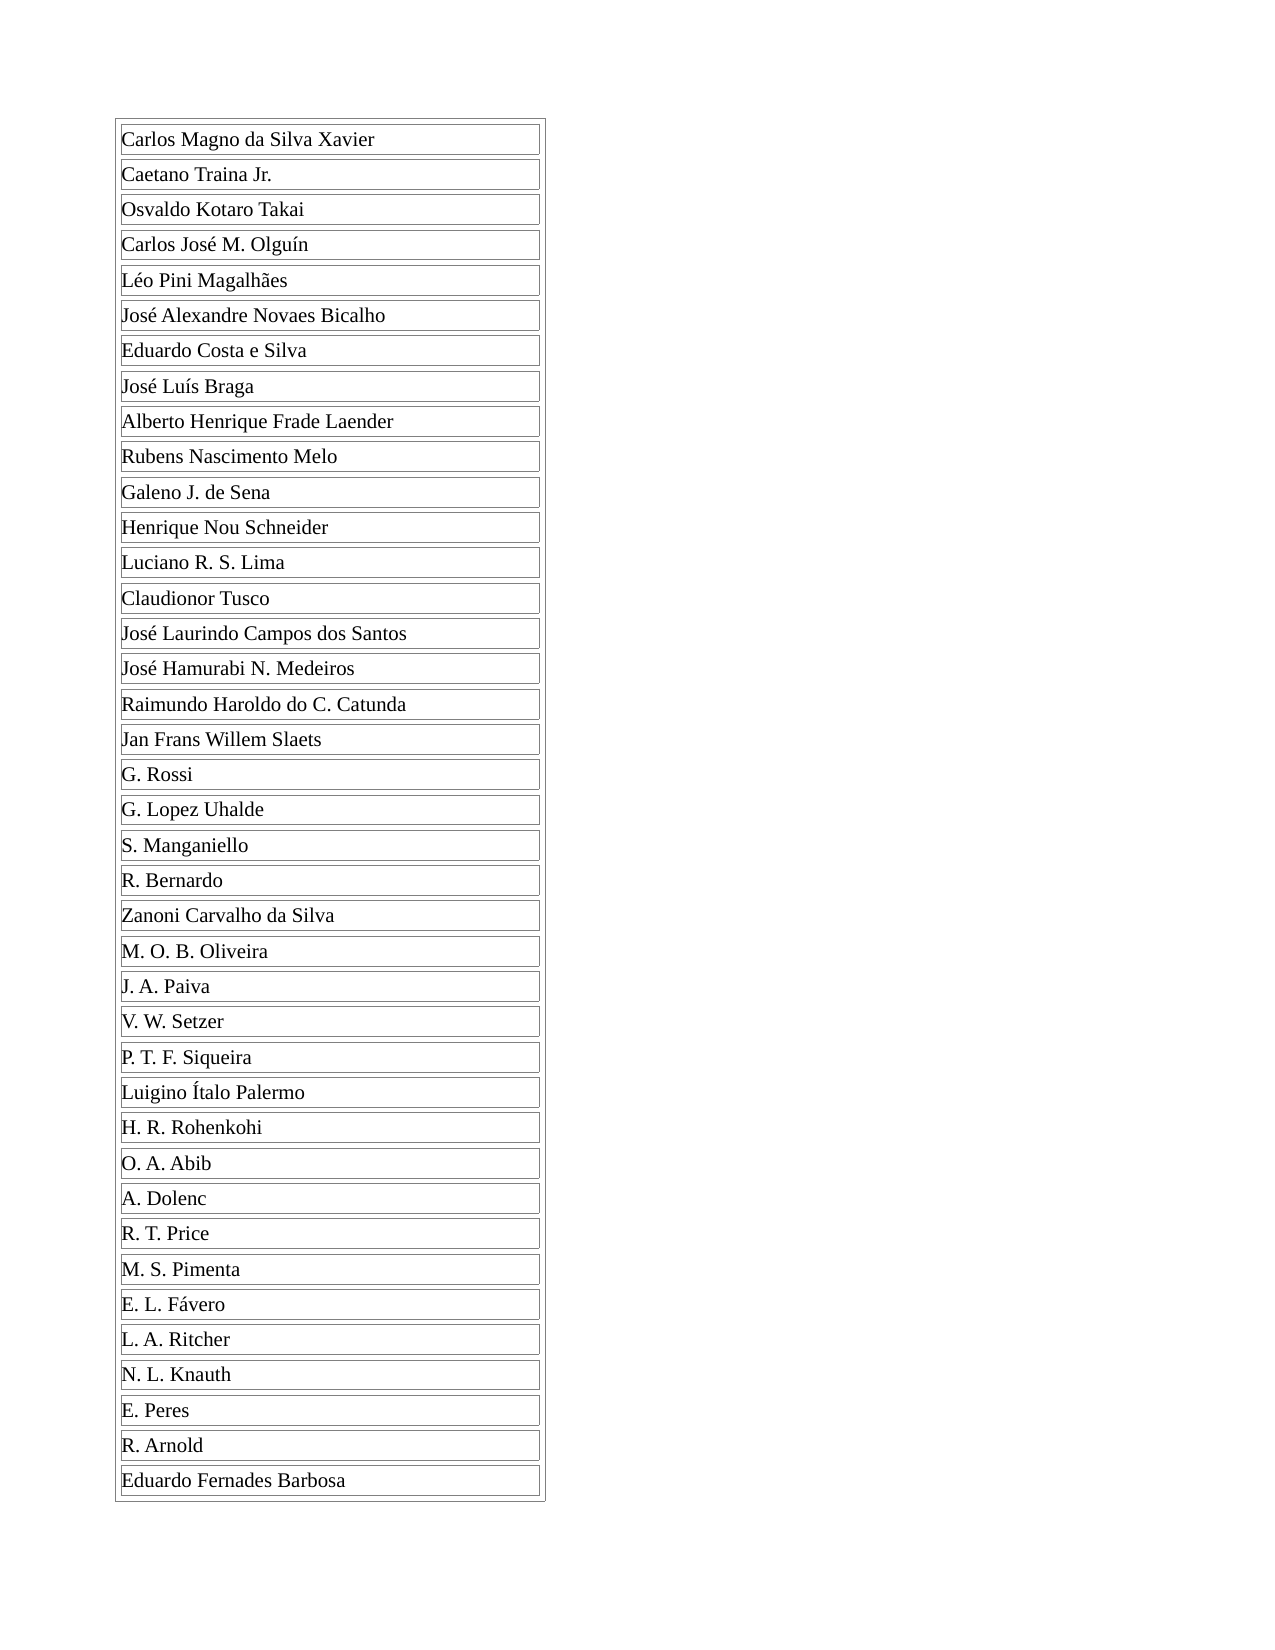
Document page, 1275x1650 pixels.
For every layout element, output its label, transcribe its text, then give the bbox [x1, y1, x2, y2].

table_cell Caetano Traina Jr. [118, 154, 542, 189]
table_cell M. S. Pimenta [118, 1248, 542, 1283]
table_cell A. Dolenc [118, 1178, 542, 1213]
table_cell Eduardo Costa e Silva [118, 330, 542, 365]
table_cell G. Rossi [118, 754, 542, 789]
table_cell J. A. Paiva [118, 966, 542, 1001]
table_cell Osvaldo Kotaro Takai [118, 189, 542, 224]
table_cell Galeno J. de Sena [118, 471, 542, 507]
table_cell Alberto Henrique Frade Laender [118, 401, 542, 436]
table_cell Jan Frans Willem Slaets [118, 719, 542, 754]
table_cell Henrique Nou Schneider [118, 507, 542, 542]
table_cell S. Manganiello [118, 824, 542, 860]
table_cell O. A. Abib [118, 1142, 542, 1177]
table_cell H. R. Rohenkohi [118, 1107, 542, 1142]
table_cell P. T. F. Siqueira [118, 1036, 542, 1072]
table_cell E. Peres [118, 1389, 542, 1425]
table_cell Carlos José M. Olguín [118, 224, 542, 259]
table_cell R. Bernardo [118, 860, 542, 895]
table_cell G. Lopez Uhalde [118, 789, 542, 824]
table_cell Carlos Magno da Silva Xavier [118, 119, 542, 153]
table_cell José Luís Braga [118, 365, 542, 401]
table_cell Raimundo Haroldo do C. Catunda [118, 683, 542, 718]
table_cell R. T. Price [118, 1213, 542, 1248]
table_cell Claudionor Tusco [118, 577, 542, 612]
table_cell Luciano R. S. Lima [118, 542, 542, 577]
table_cell Eduardo Fernades Barbosa [118, 1460, 542, 1495]
table_cell Rubens Nascimento Melo [118, 436, 542, 471]
table_cell José Alexandre Novaes Bicalho [118, 295, 542, 330]
table_cell N. L. Knauth [118, 1354, 542, 1389]
table_cell E. L. Fávero [118, 1284, 542, 1319]
table_cell José Hamurabi N. Medeiros [118, 648, 542, 683]
table_cell L. A. Ritcher [118, 1319, 542, 1354]
table_cell V. W. Setzer [118, 1001, 542, 1036]
table_cell Zanoni Carvalho da Silva [118, 895, 542, 930]
table_cell Luigino Ítalo Palermo [118, 1072, 542, 1107]
table_cell M. O. B. Oliveira [118, 930, 542, 966]
table_cell Léo Pini Magalhães [118, 259, 542, 295]
table_cell R. Arnold [118, 1425, 542, 1460]
table_cell José Laurindo Campos dos Santos [118, 613, 542, 648]
